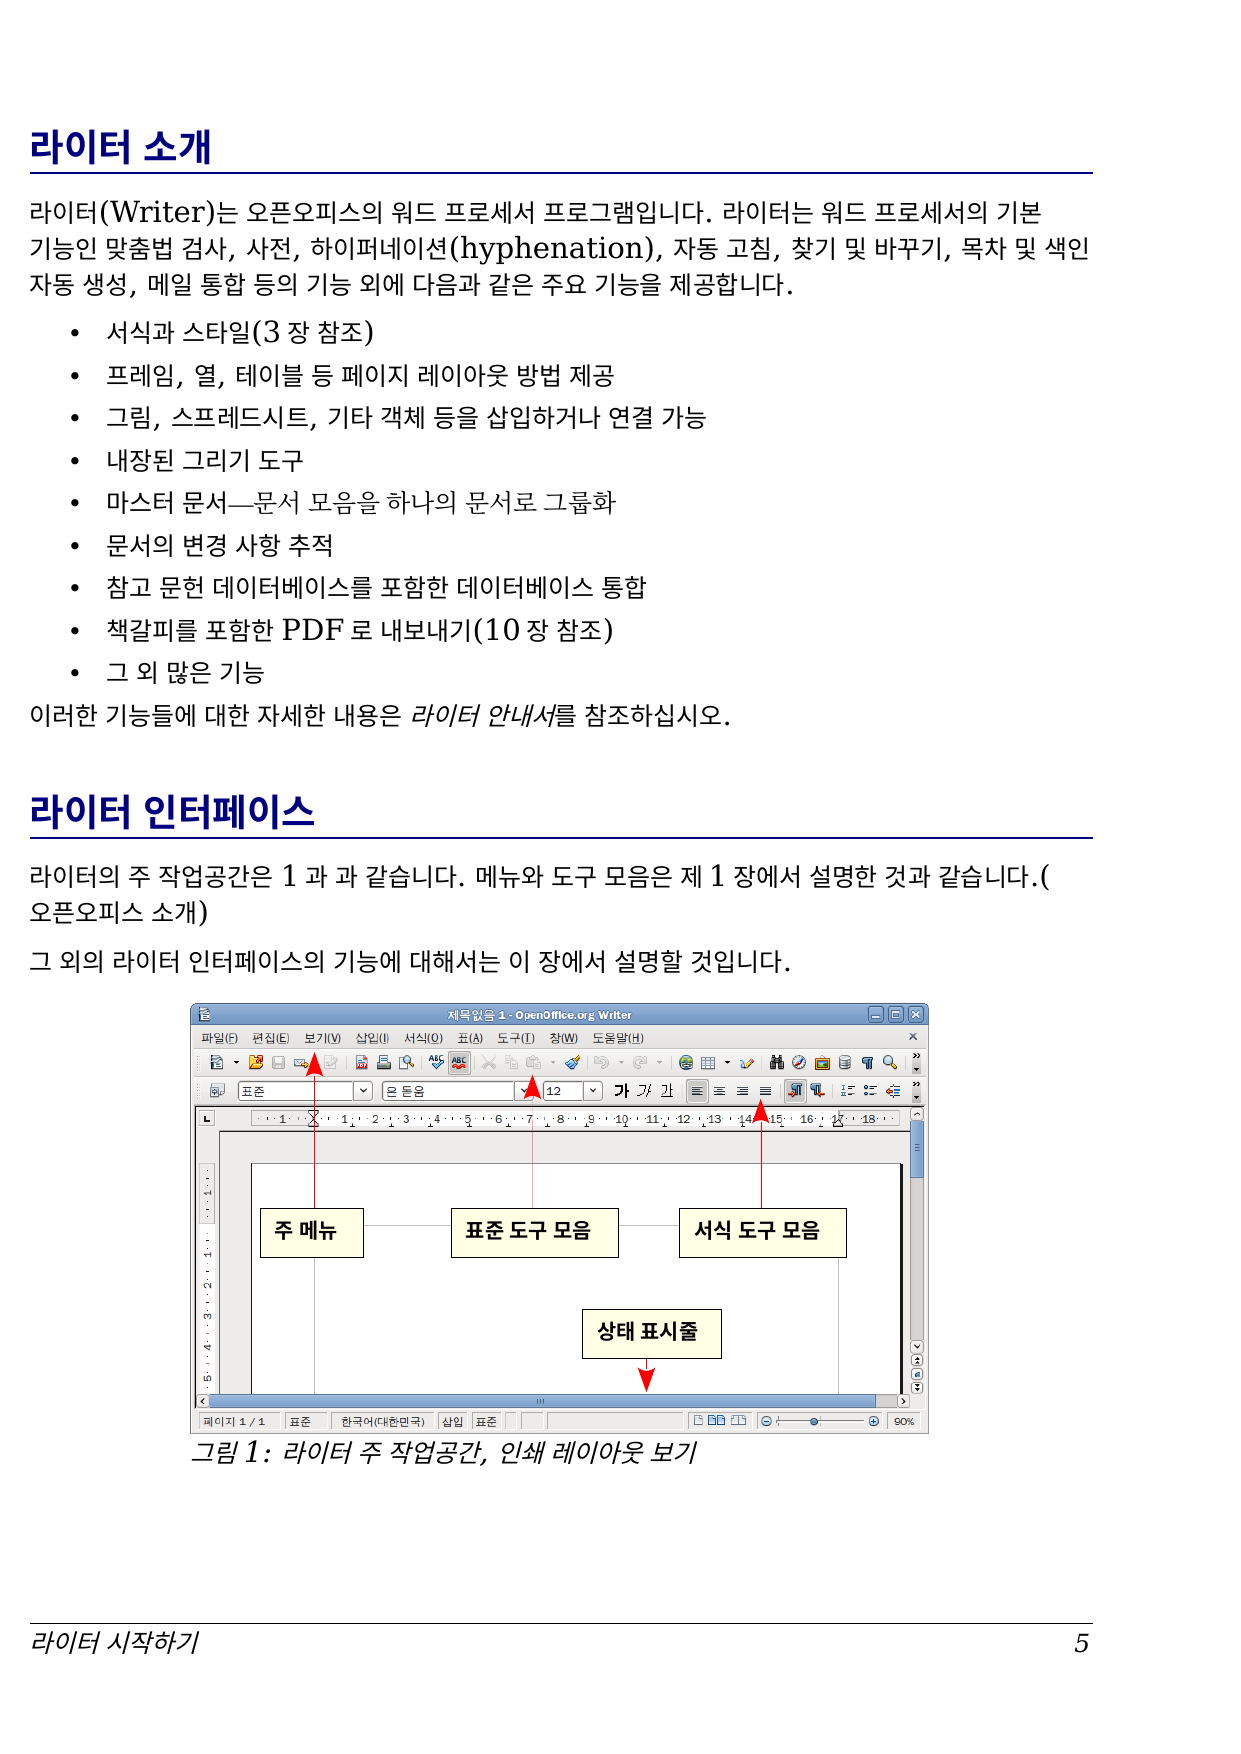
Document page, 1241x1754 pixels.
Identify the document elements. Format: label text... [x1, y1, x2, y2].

text 그림 1: 라이터 주 작업공간, 인쇄 레이아웃 보기 [191, 1434, 932, 1470]
text 라이터의 주 작업공간은 그림 1과 과 같습니다. 메뉴와 도구 모음은 제1장에서 설명한 것과 같습니다.(오픈오피스 소개) [29, 858, 1093, 930]
subtitle 라이터 인터페이스 [29, 782, 1093, 839]
list 내장된 그리기 도구 [67, 441, 1093, 477]
list 서식과 스타일(3장 참조) [67, 314, 1093, 350]
list 그 외 많은 기능 [67, 654, 1093, 690]
list 참고 문헌 데이터베이스를 포함한 데이터베이스 통합 [67, 569, 1093, 605]
list 문서의 변경 사항 추적 [67, 526, 1093, 562]
list 책갈피를 포함한 PDF로 내보내기(10장 참조) [67, 611, 1093, 647]
picture [190, 1003, 929, 1434]
subtitle 라이터 소개 [29, 118, 1093, 174]
text 이러한 기능들에 대한 자세한 내용은 라이터 안내서를 참조하십시오. [29, 696, 1093, 732]
list 프레임, 열, 테이블 등 페이지 레이아웃 방법 제공 [67, 356, 1093, 392]
text 그 외의 라이터 인터페이스의 기능에 대해서는 이 장에서 설명할 것입니다. [29, 943, 1093, 979]
list 마스터 문서—문서 모음을 하나의 문서로 그룹화 [67, 484, 1093, 520]
list 그림, 스프레드시트, 기타 객체 등을 삽입하거나 연결 가능 [67, 399, 1093, 435]
text 라이터(Writer)는 오픈오피스의 워드 프로세서 프로그램입니다. 라이터는 워드 프로세서의 기본 기능인 맞춤법 검사, 사전, 하이퍼네이션(hyphenation), 자동 고침, 찾기 및 바꾸기, 목차 및 색인 자동 생성, 메일 통합 등의 기능 외에 다음과 같은 주요 기능을 제공합니다. [29, 193, 1093, 302]
